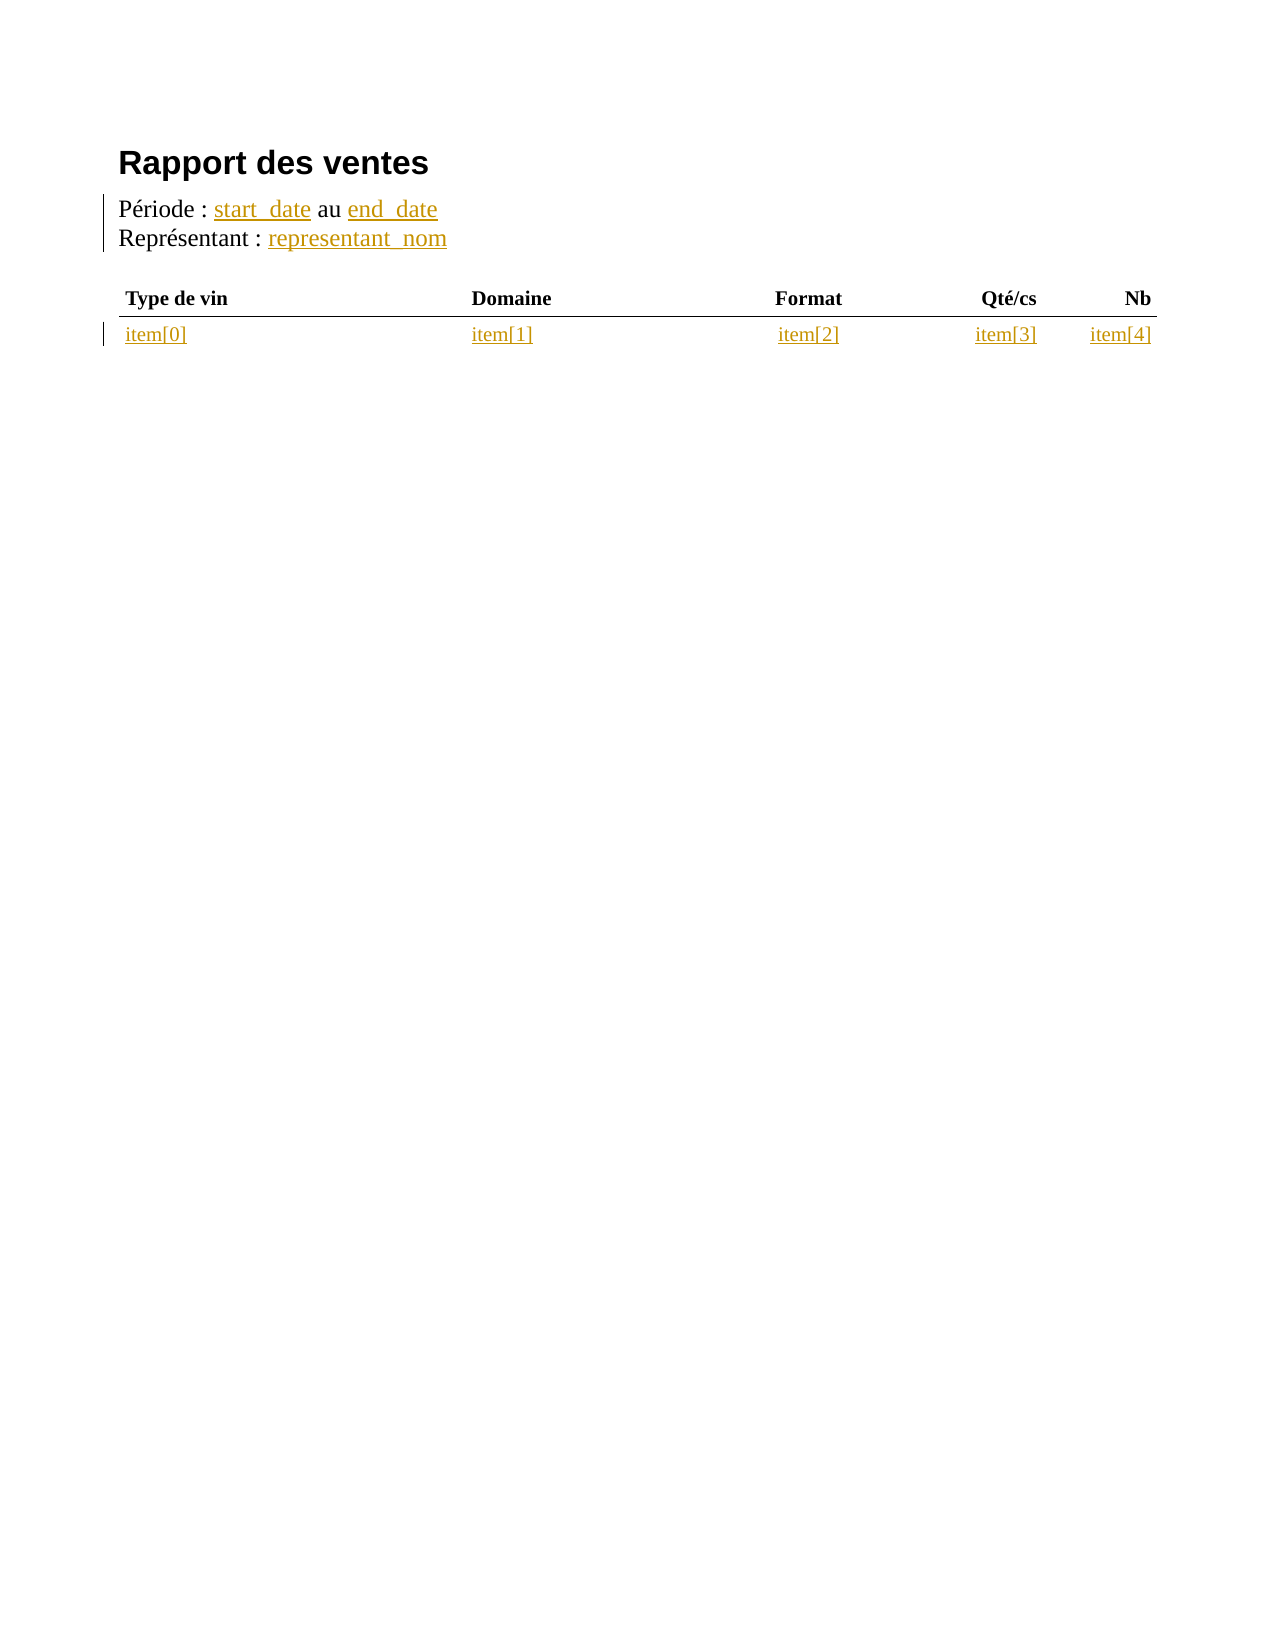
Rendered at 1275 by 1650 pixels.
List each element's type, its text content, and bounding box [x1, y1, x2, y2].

text Période : start_date au end_date [118, 194, 1157, 223]
table_header Qté/cs [902, 281, 1042, 316]
table_cell item[4] [1042, 317, 1157, 352]
table_header Nb [1042, 281, 1157, 316]
table_cell item[1] [466, 317, 715, 352]
table_cell item[2] [715, 317, 902, 352]
table_cell item[0] [119, 317, 466, 352]
subtitle Rapport des ventes [118, 143, 1157, 182]
table_header Type de vin [119, 281, 466, 316]
table_header Format [715, 281, 902, 316]
table_cell item[3] [902, 317, 1042, 352]
table_header Domaine [466, 281, 715, 316]
text Représentant : representant_nom [118, 223, 1157, 252]
